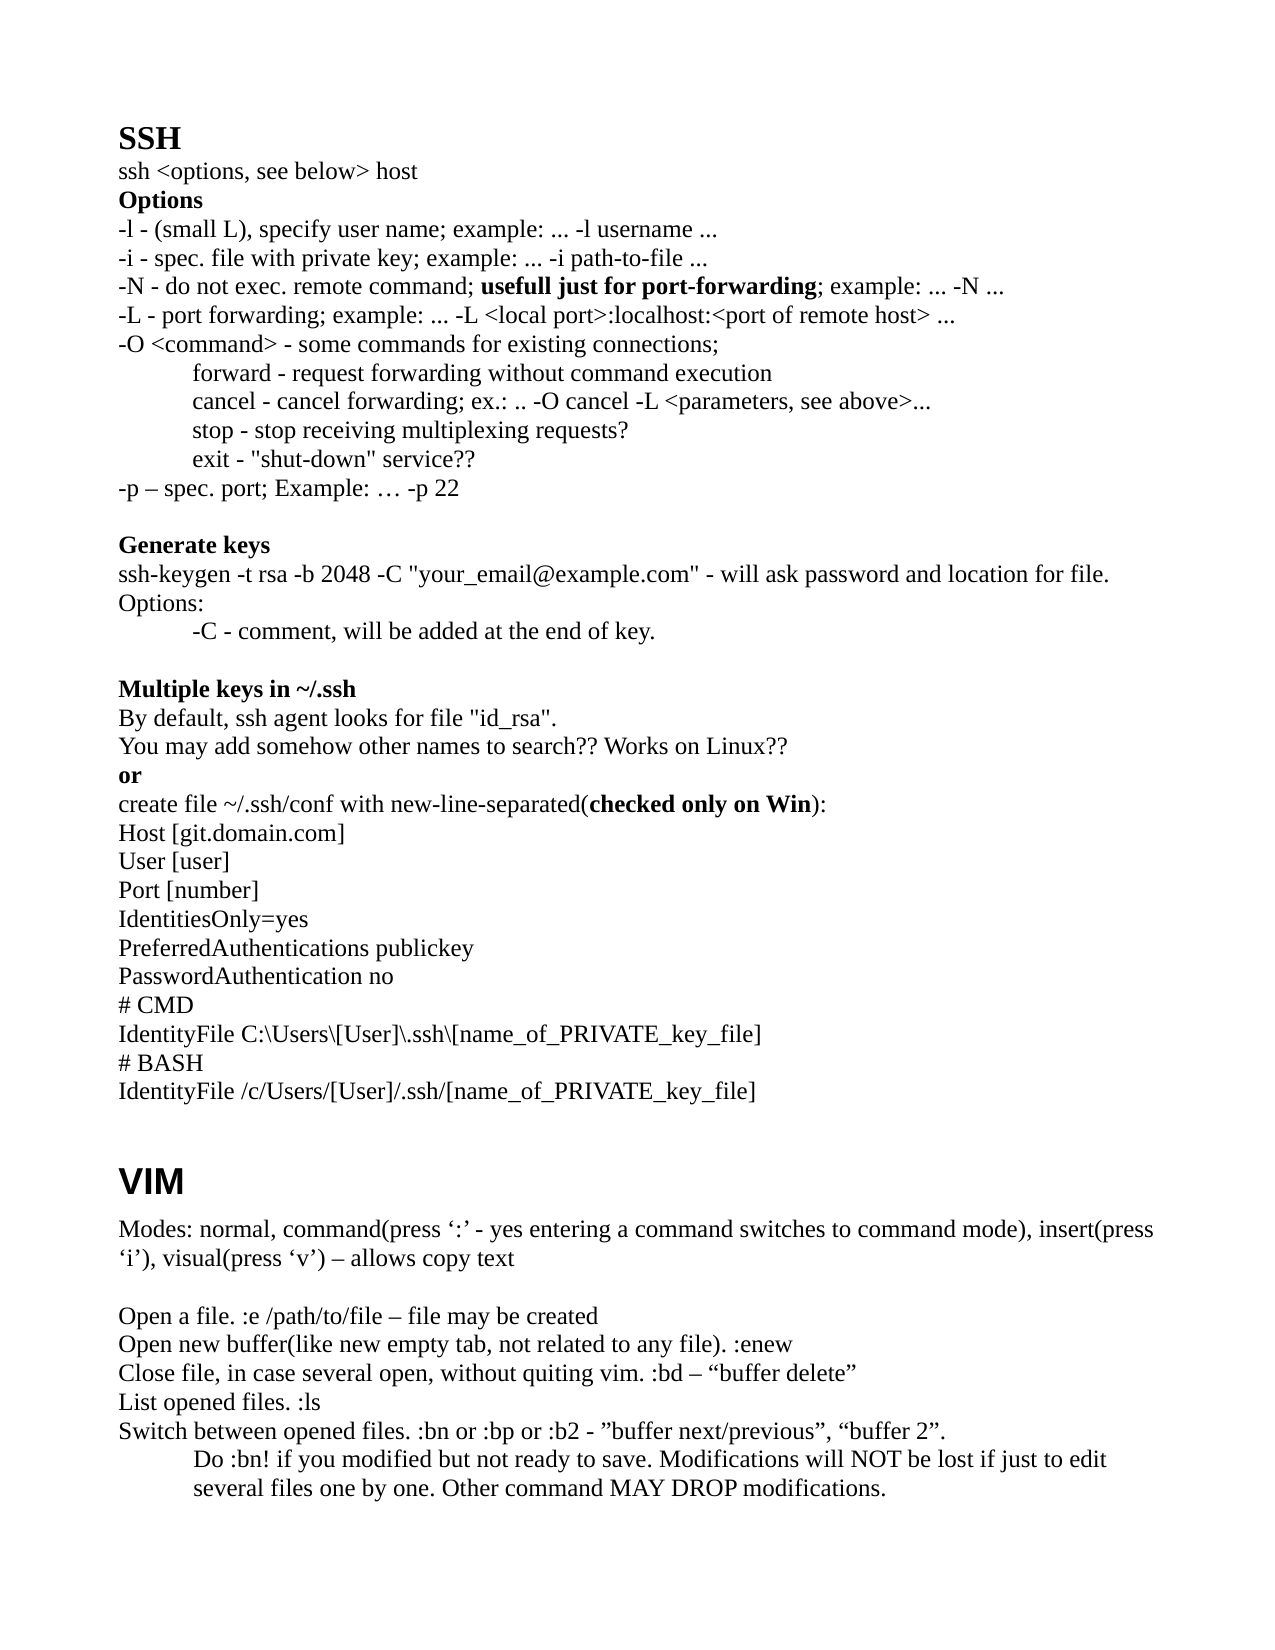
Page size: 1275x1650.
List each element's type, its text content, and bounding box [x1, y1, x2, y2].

text Open new buffer(like new empty tab, not related to any file). :enew [118, 1329, 1157, 1358]
text ssh <options, see below> host [118, 156, 1157, 185]
text -p – spec. port; Example: … -p 22 [118, 473, 1157, 501]
text -C - comment, will be added at the end of key. [118, 616, 1157, 645]
text IdentityFile /c/Users/[User]/.ssh/[name_of_PRIVATE_key_file] [118, 1076, 1157, 1105]
text Switch between opened files. :bn or :bp or :b2 - ”buffer next/previous”, “buffer 2”. [118, 1416, 1157, 1444]
text User [user] [118, 846, 1157, 875]
text stop - stop receiving multiplexing requests? [118, 415, 1157, 444]
text PasswordAuthentication no [118, 961, 1157, 990]
text cancel - cancel forwarding; ex.: .. -O cancel -L <parameters, see above>... [118, 386, 1157, 415]
text -N - do not exec. remote command; usefull just for port-forwarding; example: ... -N ... [118, 271, 1157, 300]
text Host [git.domain.com] [118, 818, 1157, 846]
text forward - request forwarding without command execution [118, 358, 1157, 386]
text By default, ssh agent looks for file "id_rsa". [118, 703, 1157, 731]
text Modes: normal, command(press ‘:’ - yes entering a command switches to command mode), insert(press ‘i’), visual(press ‘v’) – allows copy text [118, 1214, 1157, 1272]
text create file ~/.ssh/conf with new-line-separated(checked only on Win): [118, 789, 1157, 818]
text -L - port forwarding; example: ... -L <local port>:localhost:<port of remote host> ... [118, 300, 1157, 329]
text or [118, 760, 1157, 789]
text Do :bn! if you modified but not ready to save. Modifications will NOT be lost if just to edit several files one by one. Other command MAY DROP modifications. [193, 1444, 1157, 1502]
text SSH [118, 118, 1157, 156]
text Close file, in case several open, without quiting vim. :bd – “buffer delete” [118, 1358, 1157, 1387]
text Generate keys [118, 530, 1157, 559]
text PreferredAuthentications publickey [118, 933, 1157, 961]
text -l - (small L), specify user name; example: ... -l username ... [118, 214, 1157, 243]
text -O <command> - some commands for existing connections; [118, 329, 1157, 358]
text You may add somehow other names to search?? Works on Linux?? [118, 731, 1157, 760]
text ssh-keygen -t rsa -b 2048 -C "your_email@example.com" - will ask password and location for file. Options: [118, 559, 1157, 616]
text -i - spec. file with private key; example: ... -i path-to-file ... [118, 243, 1157, 271]
text Options [118, 185, 1157, 214]
text Port [number] [118, 875, 1157, 904]
text Multiple keys in ~/.ssh [118, 674, 1157, 703]
text exit - "shut-down" service?? [118, 444, 1157, 473]
text Open a file. :e /path/to/file – file may be created [118, 1301, 1157, 1329]
text IdentityFile C:\Users\[User]\.ssh\[name_of_PRIVATE_key_file] [118, 1019, 1157, 1048]
text IdentitiesOnly=yes [118, 904, 1157, 933]
text List opened files. :ls [118, 1387, 1157, 1416]
text # CMD [118, 990, 1157, 1019]
subtitle VIM [118, 1159, 1157, 1202]
text # BASH [118, 1048, 1157, 1076]
